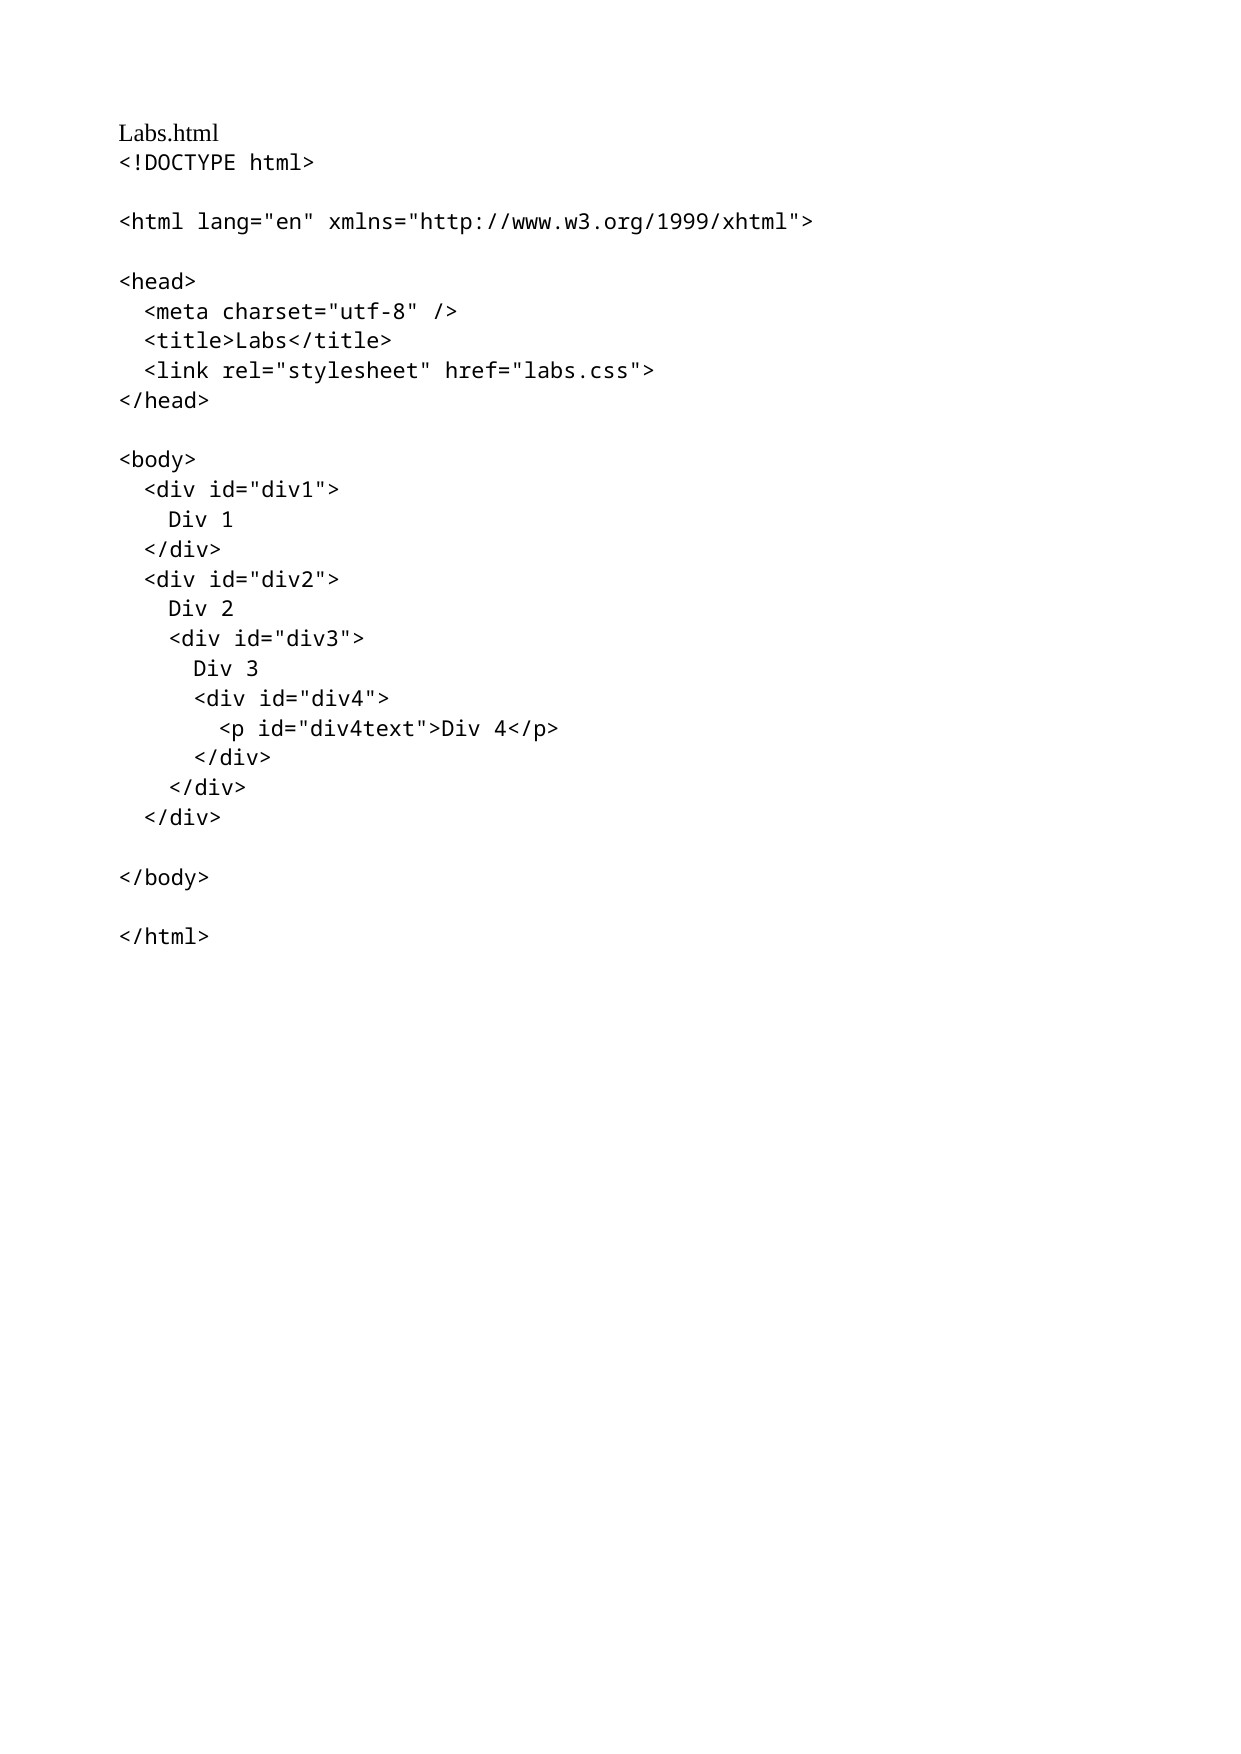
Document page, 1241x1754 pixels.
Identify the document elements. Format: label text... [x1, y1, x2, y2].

text Div 1 [118, 504, 1122, 534]
text Labs.html [118, 118, 1122, 147]
text </head> [118, 385, 1122, 415]
text <link rel="stylesheet" href="labs.css"> [118, 355, 1122, 385]
text </html> [118, 921, 1122, 951]
text <body> [118, 444, 1122, 474]
text <meta charset="utf-8" /> [118, 296, 1122, 325]
text <div id="div1"> [118, 474, 1122, 504]
text </div> [118, 772, 1122, 802]
text </body> [118, 861, 1122, 891]
text <head> [118, 266, 1122, 296]
text </div> [118, 534, 1122, 564]
text <div id="div2"> [118, 564, 1122, 593]
text <html lang="en" xmlns="http://www.w3.org/1999/xhtml"> [118, 206, 1122, 236]
text <title>Labs</title> [118, 325, 1122, 355]
text Div 2 [118, 593, 1122, 623]
text <!DOCTYPE html> [118, 147, 1122, 177]
text Div 3 [118, 653, 1122, 683]
text <p id="div4text">Div 4</p> [118, 713, 1122, 742]
text <div id="div3"> [118, 623, 1122, 653]
text </div> [118, 802, 1122, 832]
text </div> [118, 742, 1122, 772]
text <div id="div4"> [118, 683, 1122, 713]
